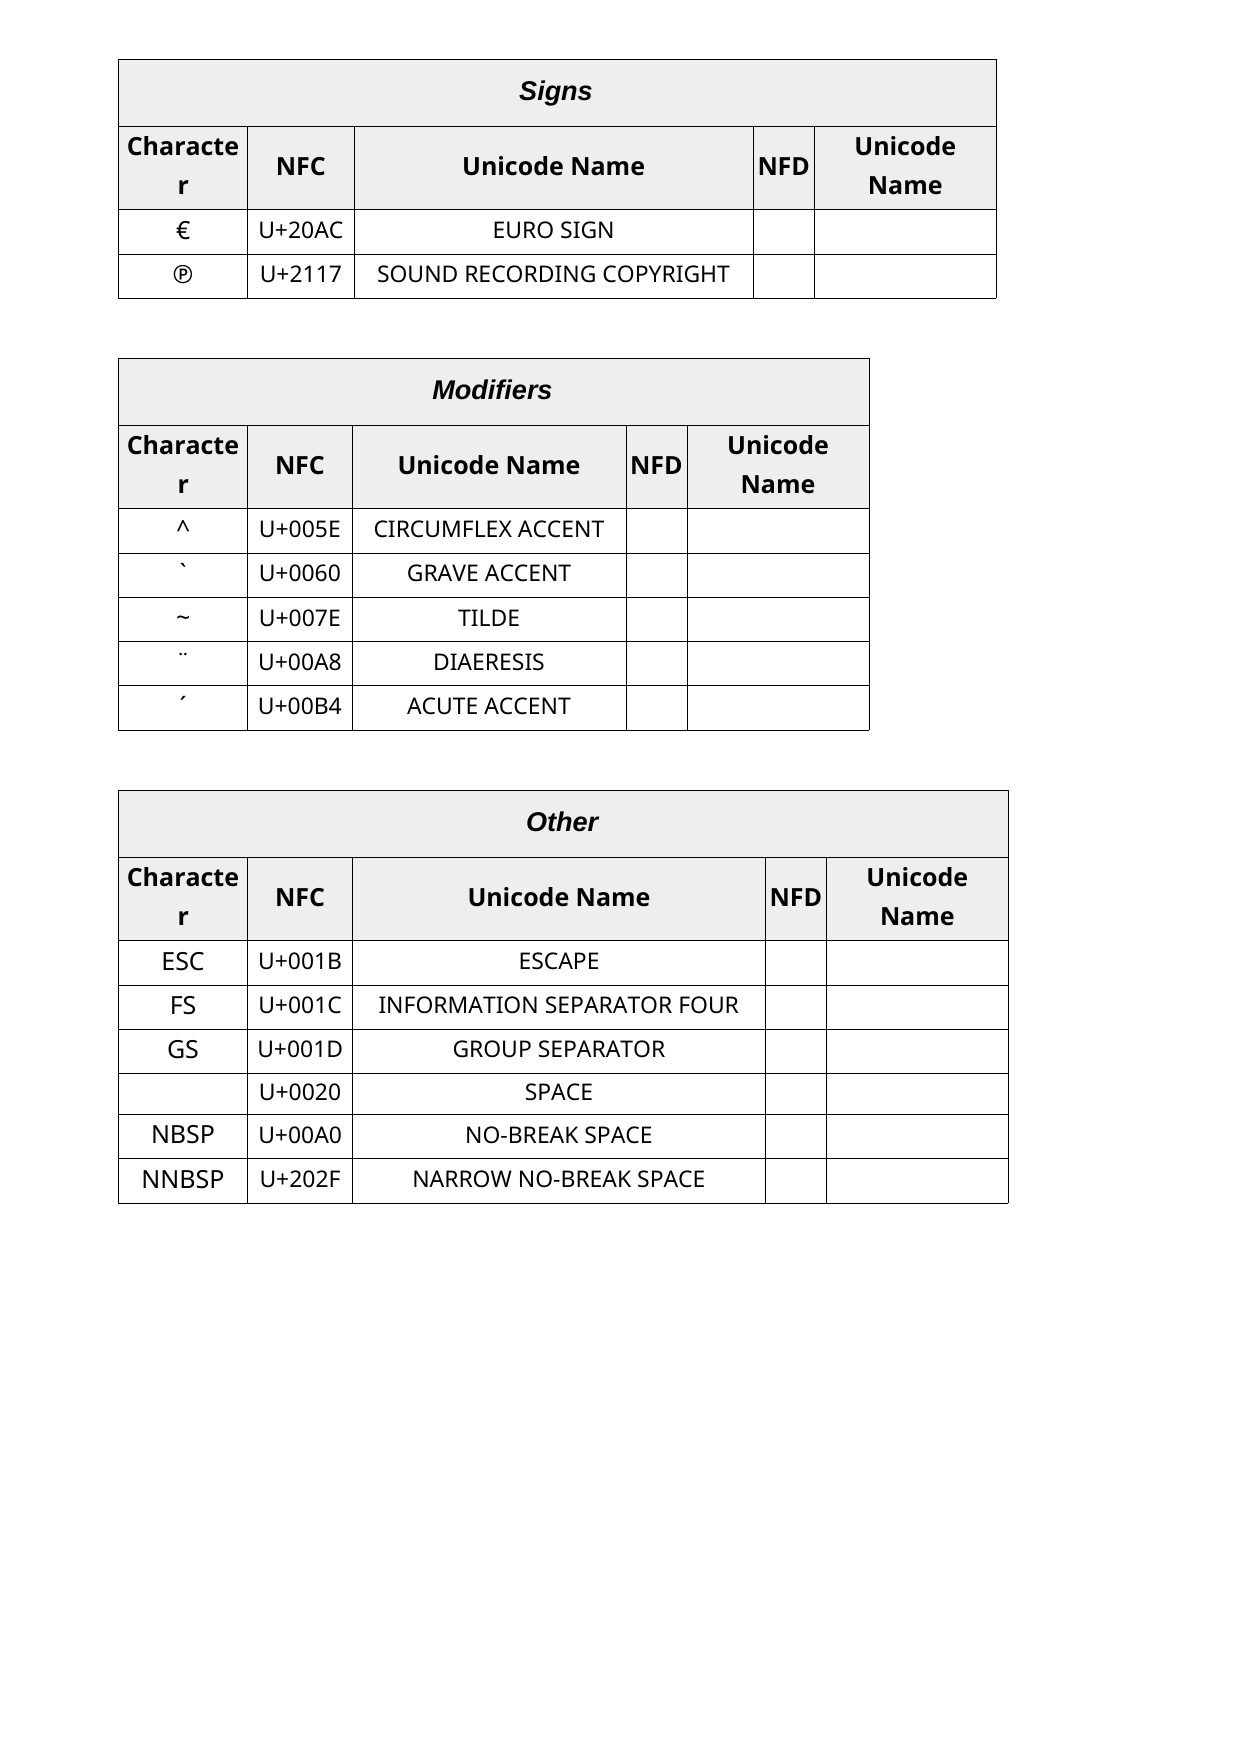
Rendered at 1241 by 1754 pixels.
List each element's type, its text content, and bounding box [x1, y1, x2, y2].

table_cell GROUP SEPARATOR [353, 1030, 765, 1073]
table_cell U+001B [248, 941, 352, 984]
table_cell INFORMATION SEPARATOR FOUR [353, 986, 765, 1029]
table_cell ℗ [119, 255, 247, 298]
table_cell U+20AC [248, 210, 354, 253]
table_cell ACUTE ACCENT [353, 686, 626, 730]
table_cell [827, 1115, 1008, 1158]
table_cell U+005E [248, 509, 352, 553]
table_cell U+00B4 [248, 686, 352, 730]
table_cell € [119, 210, 247, 253]
table_cell NFD [754, 127, 814, 209]
table_cell TILDE [353, 598, 626, 641]
table_cell U+00A8 [248, 642, 352, 685]
table_cell Character [119, 858, 247, 940]
table_cell [766, 1030, 826, 1073]
table_cell SOUND RECORDING COPYRIGHT [355, 255, 753, 298]
table_cell U+0060 [248, 554, 352, 597]
table_cell NFD [627, 426, 687, 508]
table_cell Unicode Name [355, 127, 753, 209]
table_cell [815, 255, 996, 298]
table_cell NO-BREAK SPACE [353, 1115, 765, 1158]
table_cell NFC [248, 858, 352, 940]
table_cell Unicode Name [827, 858, 1008, 940]
table_cell ´ [119, 686, 247, 730]
table_cell [815, 210, 996, 253]
table_cell U+00A0 [248, 1115, 352, 1158]
table_cell ESCAPE [353, 941, 765, 984]
table_cell GS [119, 1030, 247, 1073]
table_cell [766, 941, 826, 984]
table_cell CIRCUMFLEX ACCENT [353, 509, 626, 553]
table_cell NFC [248, 426, 352, 508]
table_cell Character [119, 127, 247, 209]
table_cell [627, 554, 687, 597]
table_header Signs [119, 60, 996, 126]
table_cell NFC [248, 127, 354, 209]
table_cell NFD [766, 858, 826, 940]
table_cell [827, 1030, 1008, 1073]
table_cell [627, 686, 687, 730]
table_cell NARROW NO-BREAK SPACE [353, 1159, 765, 1203]
table_cell U+001C [248, 986, 352, 1029]
table_cell DIAERESIS [353, 642, 626, 685]
table_cell NBSP [119, 1115, 247, 1158]
table_cell [766, 1115, 826, 1158]
table_cell Character [119, 426, 247, 508]
table_cell [688, 554, 869, 597]
table_cell Unicode Name [353, 858, 765, 940]
table_cell EURO SIGN [355, 210, 753, 253]
table_cell [766, 1159, 826, 1203]
table_cell [688, 686, 869, 730]
table_cell Unicode Name [688, 426, 869, 508]
table_cell U+202F [248, 1159, 352, 1203]
table_header Other [119, 791, 1008, 857]
table_cell [827, 1074, 1008, 1114]
table_cell [688, 509, 869, 553]
table_cell [627, 642, 687, 685]
table_cell U+001D [248, 1030, 352, 1073]
table_cell [627, 509, 687, 553]
table_cell [827, 941, 1008, 984]
table_cell GRAVE ACCENT [353, 554, 626, 597]
table_cell [119, 1074, 247, 1114]
table_cell [766, 986, 826, 1029]
table_cell [627, 598, 687, 641]
table_cell Unicode Name [815, 127, 996, 209]
table_cell [754, 255, 814, 298]
table_cell [827, 1159, 1008, 1203]
table_cell ¨ [119, 642, 247, 685]
table_header Modifiers [119, 359, 869, 425]
table_cell [766, 1074, 826, 1114]
table_cell [688, 598, 869, 641]
table_cell U+2117 [248, 255, 354, 298]
table_cell ^ [119, 509, 247, 553]
table_cell ` [119, 554, 247, 597]
table_cell FS [119, 986, 247, 1029]
table_cell U+0020 [248, 1074, 352, 1114]
table_cell NNBSP [119, 1159, 247, 1203]
table_cell [688, 642, 869, 685]
table_cell U+007E [248, 598, 352, 641]
table_cell ~ [119, 598, 247, 641]
table_cell SPACE [353, 1074, 765, 1114]
table_cell [827, 986, 1008, 1029]
table_cell ESC [119, 941, 247, 984]
table_cell Unicode Name [353, 426, 626, 508]
table_cell [754, 210, 814, 253]
